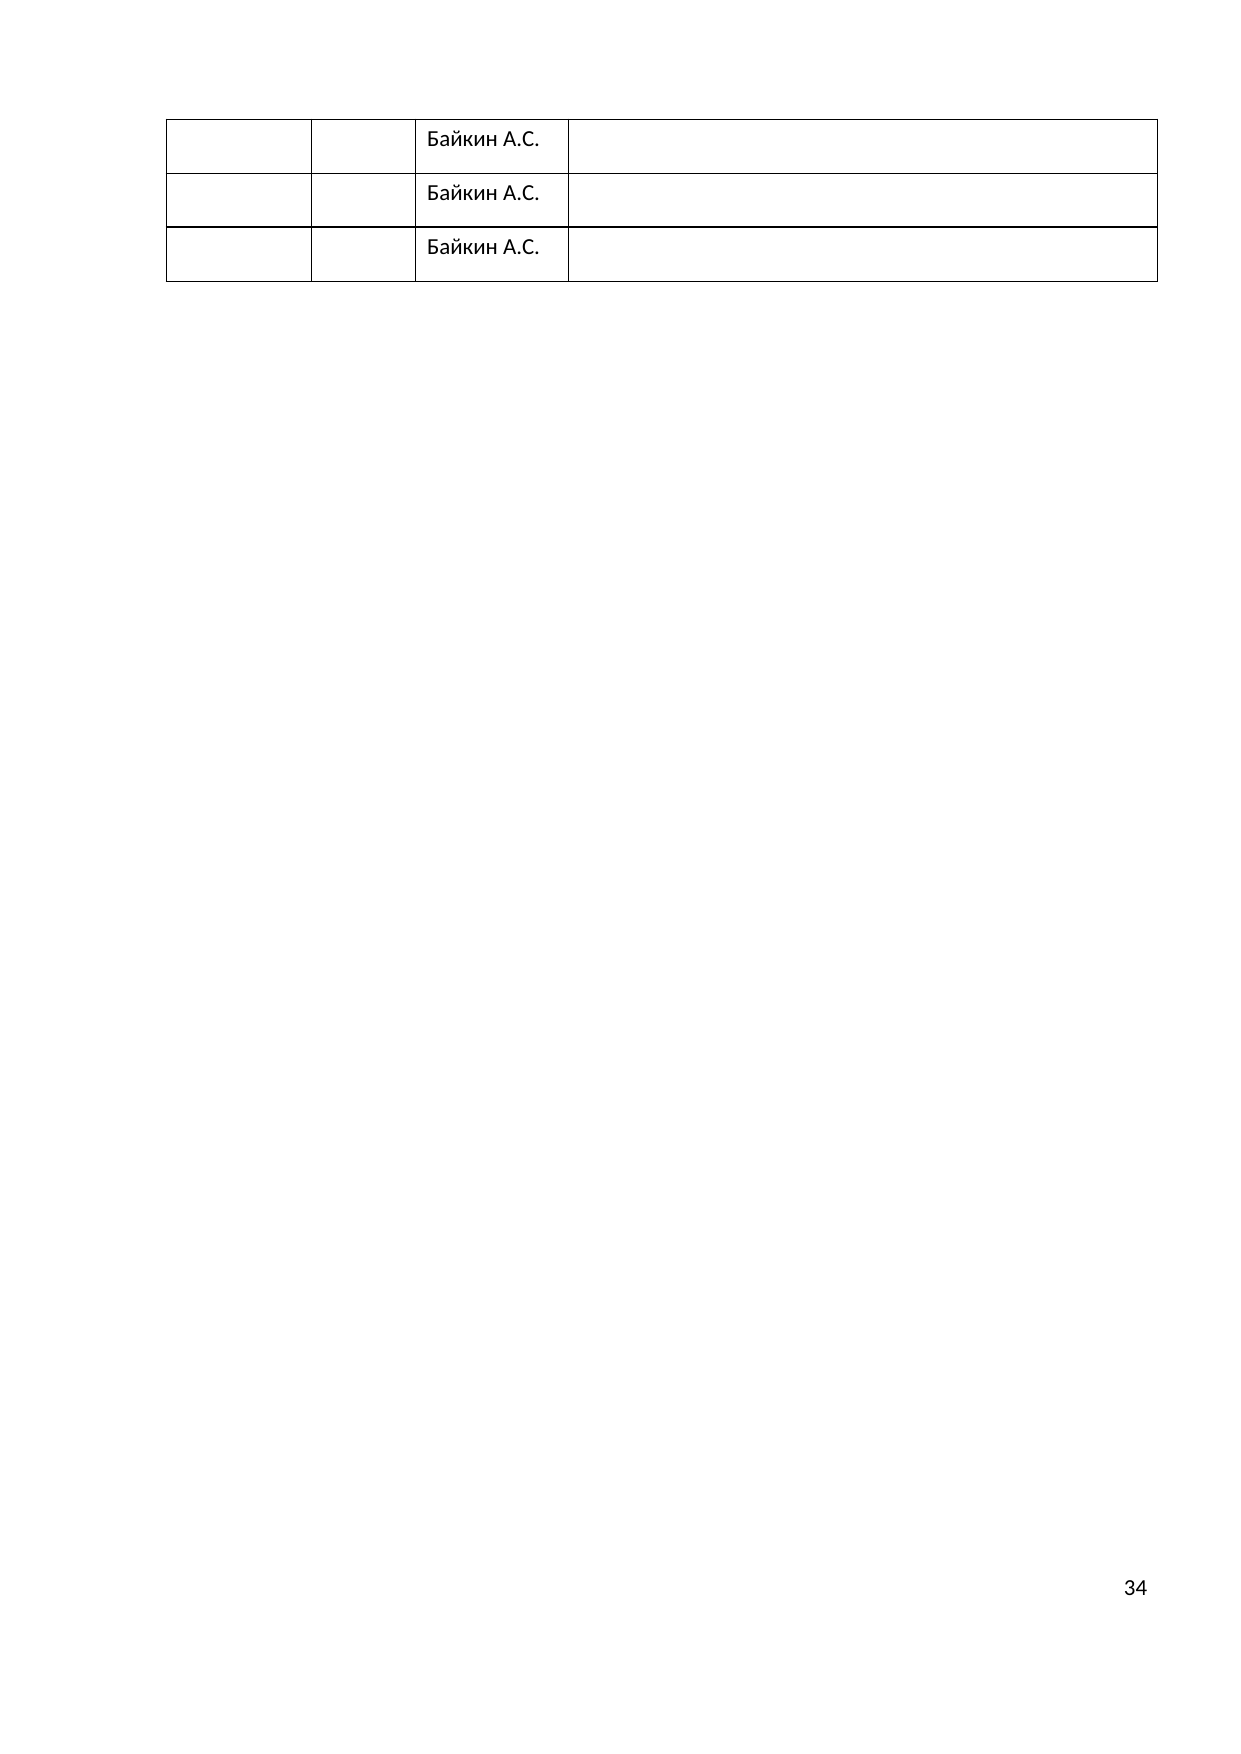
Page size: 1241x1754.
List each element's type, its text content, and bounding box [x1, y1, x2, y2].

table_cell [312, 228, 415, 281]
table_cell [167, 228, 311, 281]
table_cell Байкин А.С. [416, 120, 568, 172]
table_cell Байкин А.С. [416, 174, 568, 226]
table_cell [312, 174, 415, 226]
table_cell [569, 120, 1157, 172]
table_cell [312, 120, 415, 172]
table_cell [569, 174, 1157, 226]
table_cell Байкин А.С. [416, 228, 568, 281]
table_cell [569, 228, 1157, 281]
table_cell [167, 120, 311, 172]
table_cell [167, 174, 311, 226]
